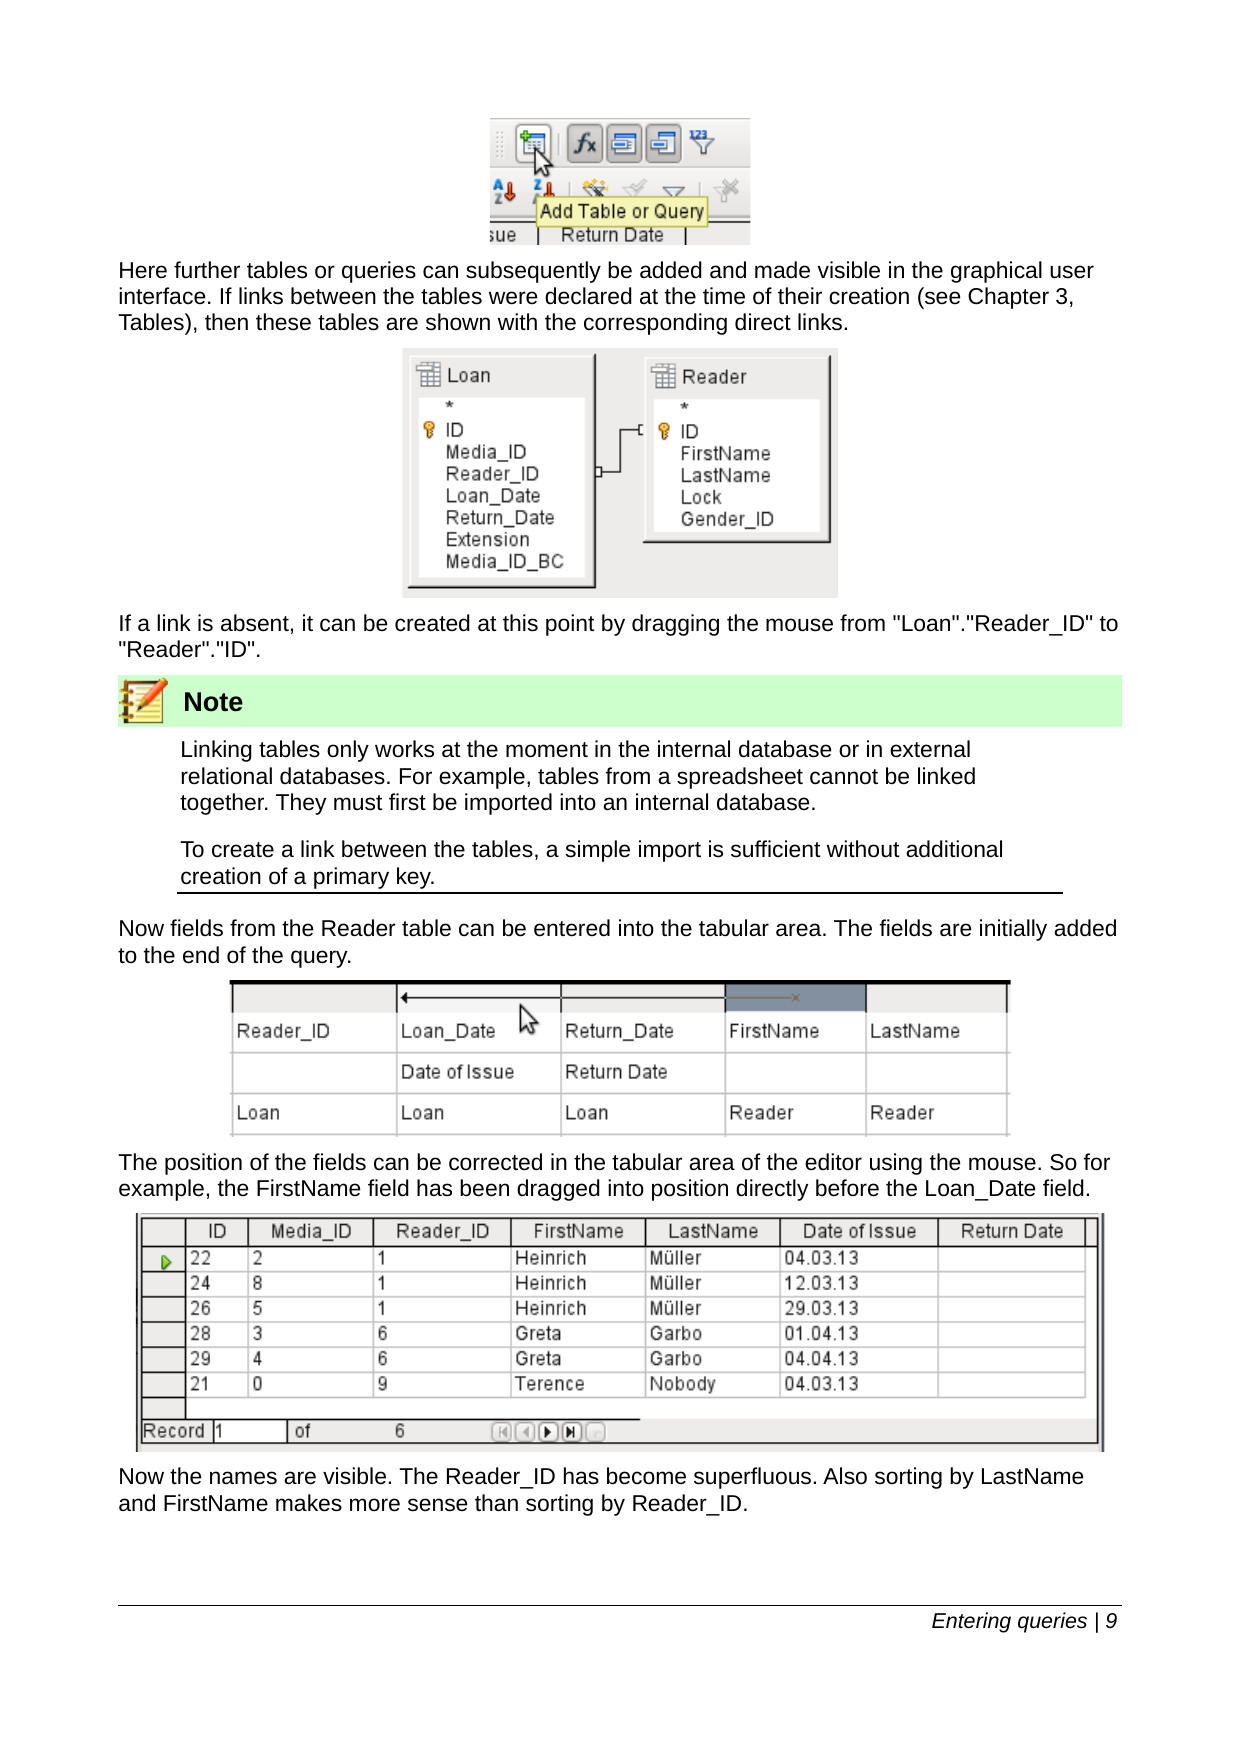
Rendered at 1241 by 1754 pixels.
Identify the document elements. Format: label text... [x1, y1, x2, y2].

picture [119, 676, 170, 727]
subtitle Note [118, 675, 1122, 727]
text Now the names are visible. The Reader_ID has become superfluous. Also sorting by LastName and FirstName makes more sense than sorting by Reader_ID. [118, 1463, 1122, 1516]
text Now fields from the Reader table can be entered into the tabular area. The fields are initially added to the end of the query. [118, 915, 1122, 968]
picture [229, 980, 1011, 1137]
picture [402, 348, 838, 598]
text The position of the fields can be corrected in the tabular area of the editor using the mouse. So for example, the FirstName field has been dragged into position directly before the Loan_Date field. [118, 1149, 1122, 1201]
picture [489, 118, 751, 245]
text To create a link between the tables, a simple import is sufficient without additional creation of a primary key. [177, 833, 1063, 892]
text Here further tables or queries can subsequently be added and made visible in the graphical user interface. If links between the tables were declared at the time of their creation (see Chapter 3, Tables), then these tables are shown with the corresponding direct links. [118, 257, 1122, 336]
text Linking tables only works at the moment in the internal database or in external relational databases. For example, tables from a spreadsheet cannot be linked together. They must first be imported into an internal database. [177, 733, 1063, 815]
text If a link is absent, it can be created at this point by dragging the mouse from "Loan"."Reader_ID" to "Reader"."ID". [118, 610, 1122, 663]
picture [135, 1213, 1105, 1452]
